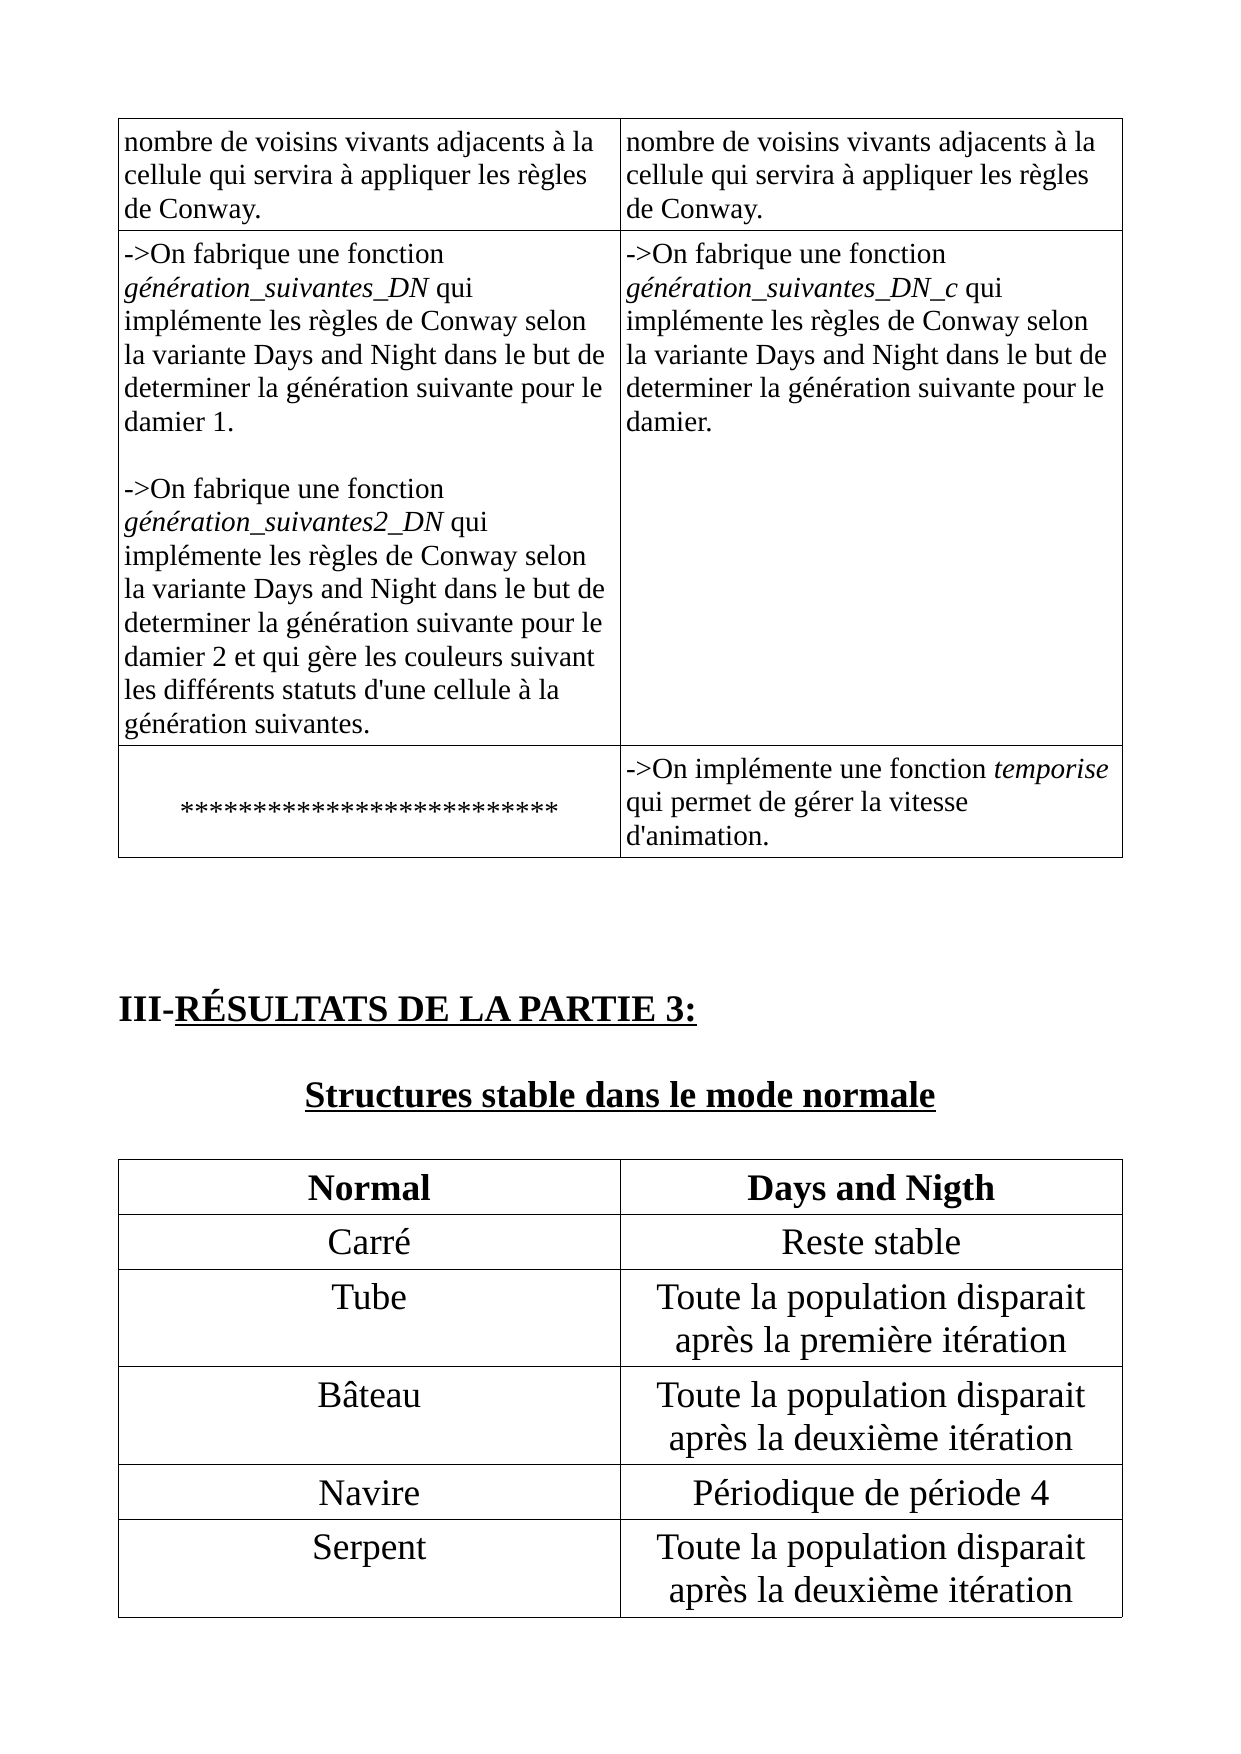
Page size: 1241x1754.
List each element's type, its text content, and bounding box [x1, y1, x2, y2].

table_cell Navire [119, 1465, 620, 1519]
table_cell ->On fabrique une fonction génération_suivantes_DN qui implémente les règles de Conway selon la variante Days and Night dans le but de determiner la génération suivante pour le damier 1. ->On fabrique une fonction génération_suivantes2_DN qui implémente les règles de Conway selon la variante Days and Night dans le but de determiner la génération suivante pour le damier 2 et qui gère les couleurs suivant les différents statuts d'une cellule à la génération suivantes. [119, 231, 620, 745]
table_cell Toute la population disparait après la deuxième itération [621, 1520, 1122, 1617]
table_cell Toute la population disparait après la première itération [621, 1270, 1122, 1366]
table_cell ->On implémente une fonction temporise qui permet de gérer la vitesse d'animation. [621, 746, 1122, 857]
text Structures stable dans le mode normale [118, 1073, 1122, 1116]
table_header Days and Nigth [621, 1160, 1122, 1214]
table_cell Carré [119, 1215, 620, 1268]
table_cell nombre de voisins vivants adjacents à la cellule qui servira à appliquer les règles de Conway. [119, 119, 620, 230]
table_cell Périodique de période 4 [621, 1465, 1122, 1519]
table_cell Bâteau [119, 1367, 620, 1464]
table_cell ************************** [119, 746, 620, 857]
table_cell nombre de voisins vivants adjacents à la cellule qui servira à appliquer les règles de Conway. [621, 119, 1122, 230]
table_cell Serpent [119, 1520, 620, 1617]
table_cell ->On fabrique une fonction génération_suivantes_DN_c qui implémente les règles de Conway selon la variante Days and Night dans le but de determiner la génération suivante pour le damier. [621, 231, 1122, 745]
text III-RÉSULTATS DE LA PARTIE 3: [118, 987, 1122, 1030]
table_cell Toute la population disparait après la deuxième itération [621, 1367, 1122, 1464]
table_cell Reste stable [621, 1215, 1122, 1268]
table_header Normal [119, 1160, 620, 1214]
table_cell Tube [119, 1270, 620, 1366]
